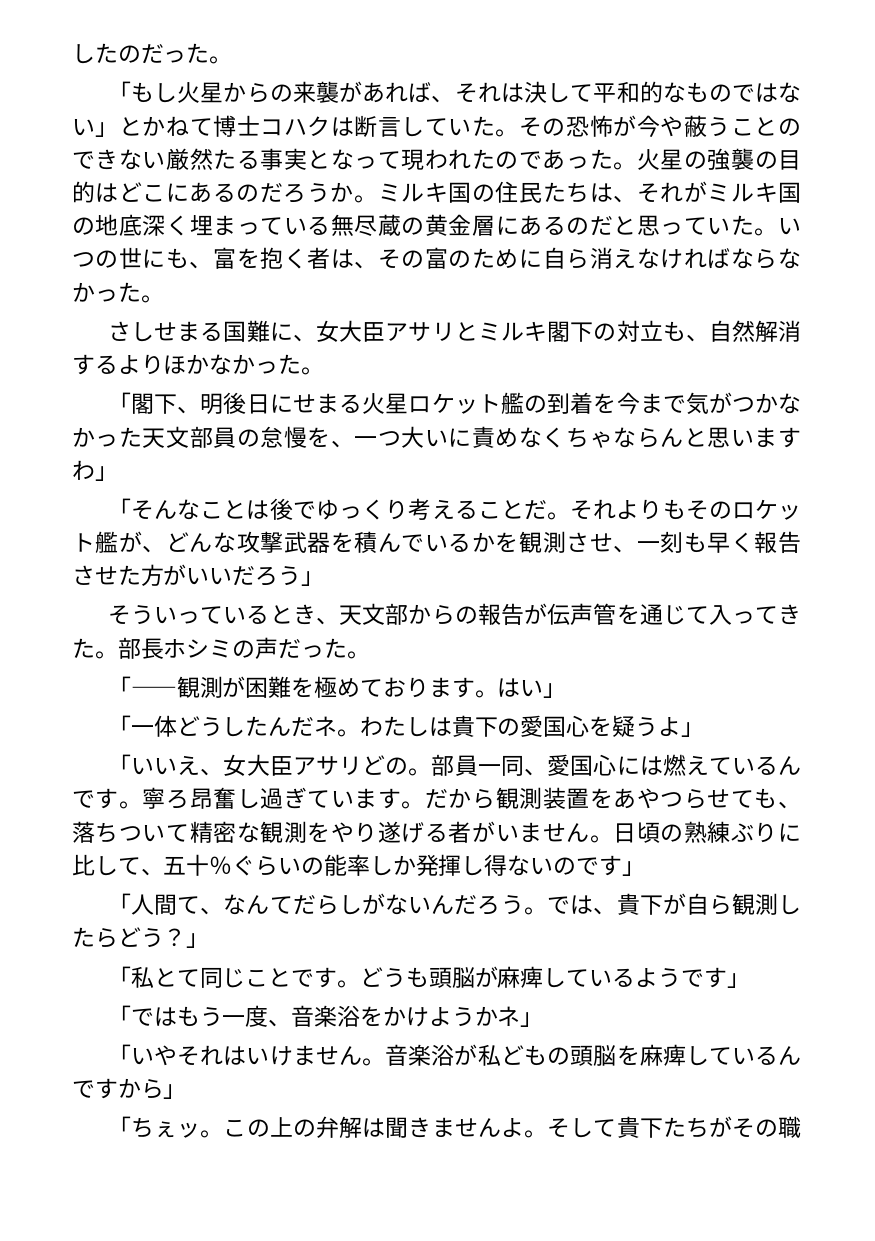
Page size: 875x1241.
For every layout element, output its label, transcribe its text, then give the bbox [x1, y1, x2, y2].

text したのだった。 [72, 36, 802, 69]
text そういっているとき、天文部からの報告が伝声管を通じて入ってきた。部長ホシミの声だった。 [72, 597, 802, 664]
text 「いいえ、女大臣アサリどの。部員一同、愛国心には燃えているんです。寧ろ昂奮し過ぎています。だから観測装置をあやつらせても、落ちついて精密な観測をやり遂げる者がいません。日頃の熟練ぶりに比して、五十％ぐらいの能率しか発揮し得ないのです」 [72, 748, 802, 881]
text 「ちぇッ。この上の弁解は聞きませんよ。そして貴下たちがその職 [72, 1110, 802, 1143]
text さしせまる国難に、女大臣アサリとミルキ閣下の対立も、自然解消するよりほかなかった。 [72, 314, 802, 380]
text 「いやそれはいけません。音楽浴が私どもの頭脳を麻痺しているんですから」 [72, 1038, 802, 1104]
text 「私とて同じことです。どうも頭脳が麻痺しているようです」 [72, 959, 802, 993]
text 「そんなことは後でゆっくり考えることだ。それよりもそのロケット艦が、どんな攻撃武器を積んでいるかを観測させ、一刻も早く報告させた方がいいだろう」 [72, 492, 802, 591]
text 「人間て、なんてだらしがないんだろう。では、貴下が自ら観測したらどう？」 [72, 887, 802, 953]
text 「ではもう一度、音楽浴をかけようかネ」 [72, 998, 802, 1032]
text 「閣下、明後日にせまる火星ロケット艦の到着を今まで気がつかなかった天文部員の怠慢を、一つ大いに責めなくちゃならんと思いますわ」 [72, 386, 802, 486]
text 「もし火星からの来襲があれば、それは決して平和的なものではない」とかねて博士コハクは断言していた。その恐怖が今や蔽うことのできない厳然たる事実となって現われたのであった。火星の強襲の目的はどこにあるのだろうか。ミルキ国の住民たちは、それがミルキ国の地底深く埋まっている無尽蔵の黄金層にあるのだと思っていた。いつの世にも、富を抱く者は、その富のために自ら消えなければならなかった。 [72, 75, 802, 308]
text 「一体どうしたんだネ。わたしは貴下の愛国心を疑うよ」 [72, 709, 802, 742]
text 「――観測が困難を極めております。はい」 [72, 670, 802, 703]
